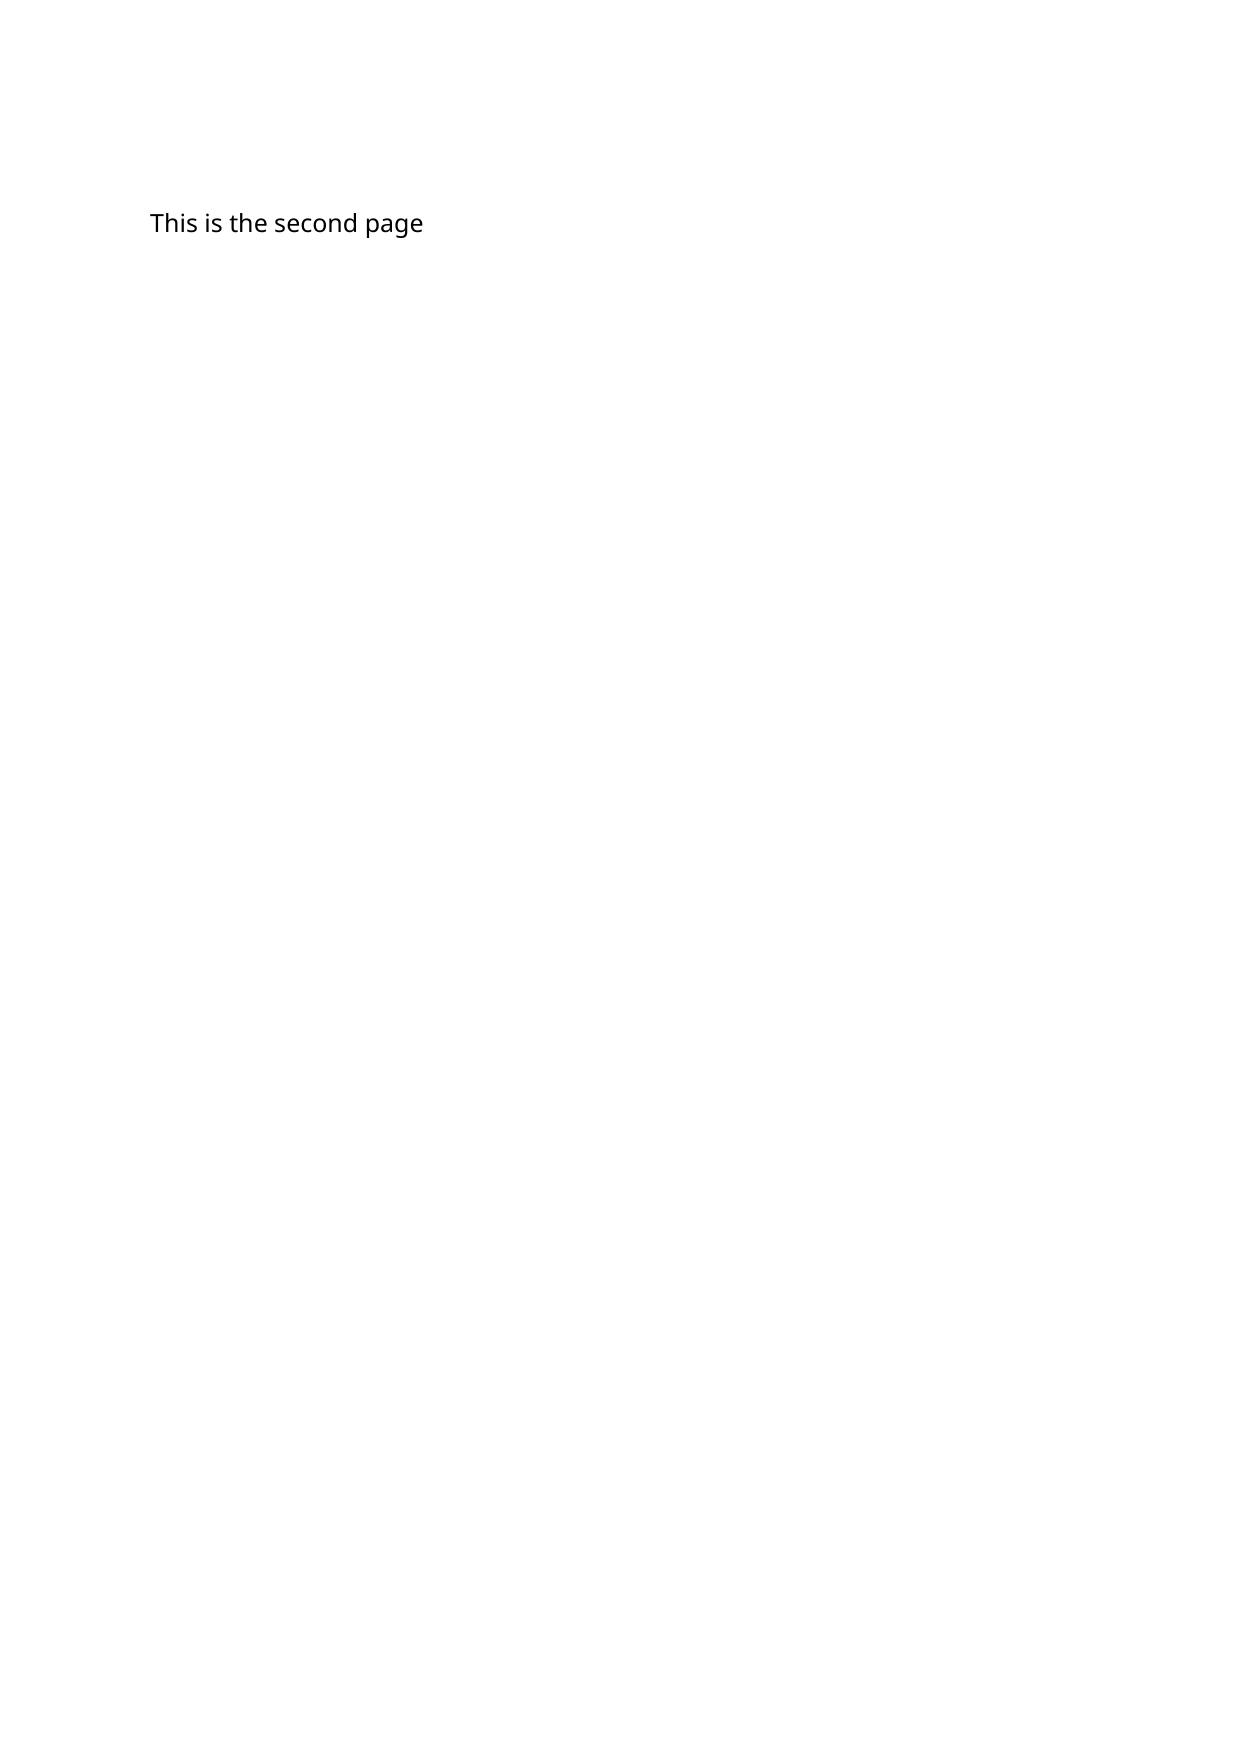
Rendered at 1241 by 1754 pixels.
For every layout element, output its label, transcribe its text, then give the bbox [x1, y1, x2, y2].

text This is the second page [150, 206, 1090, 240]
